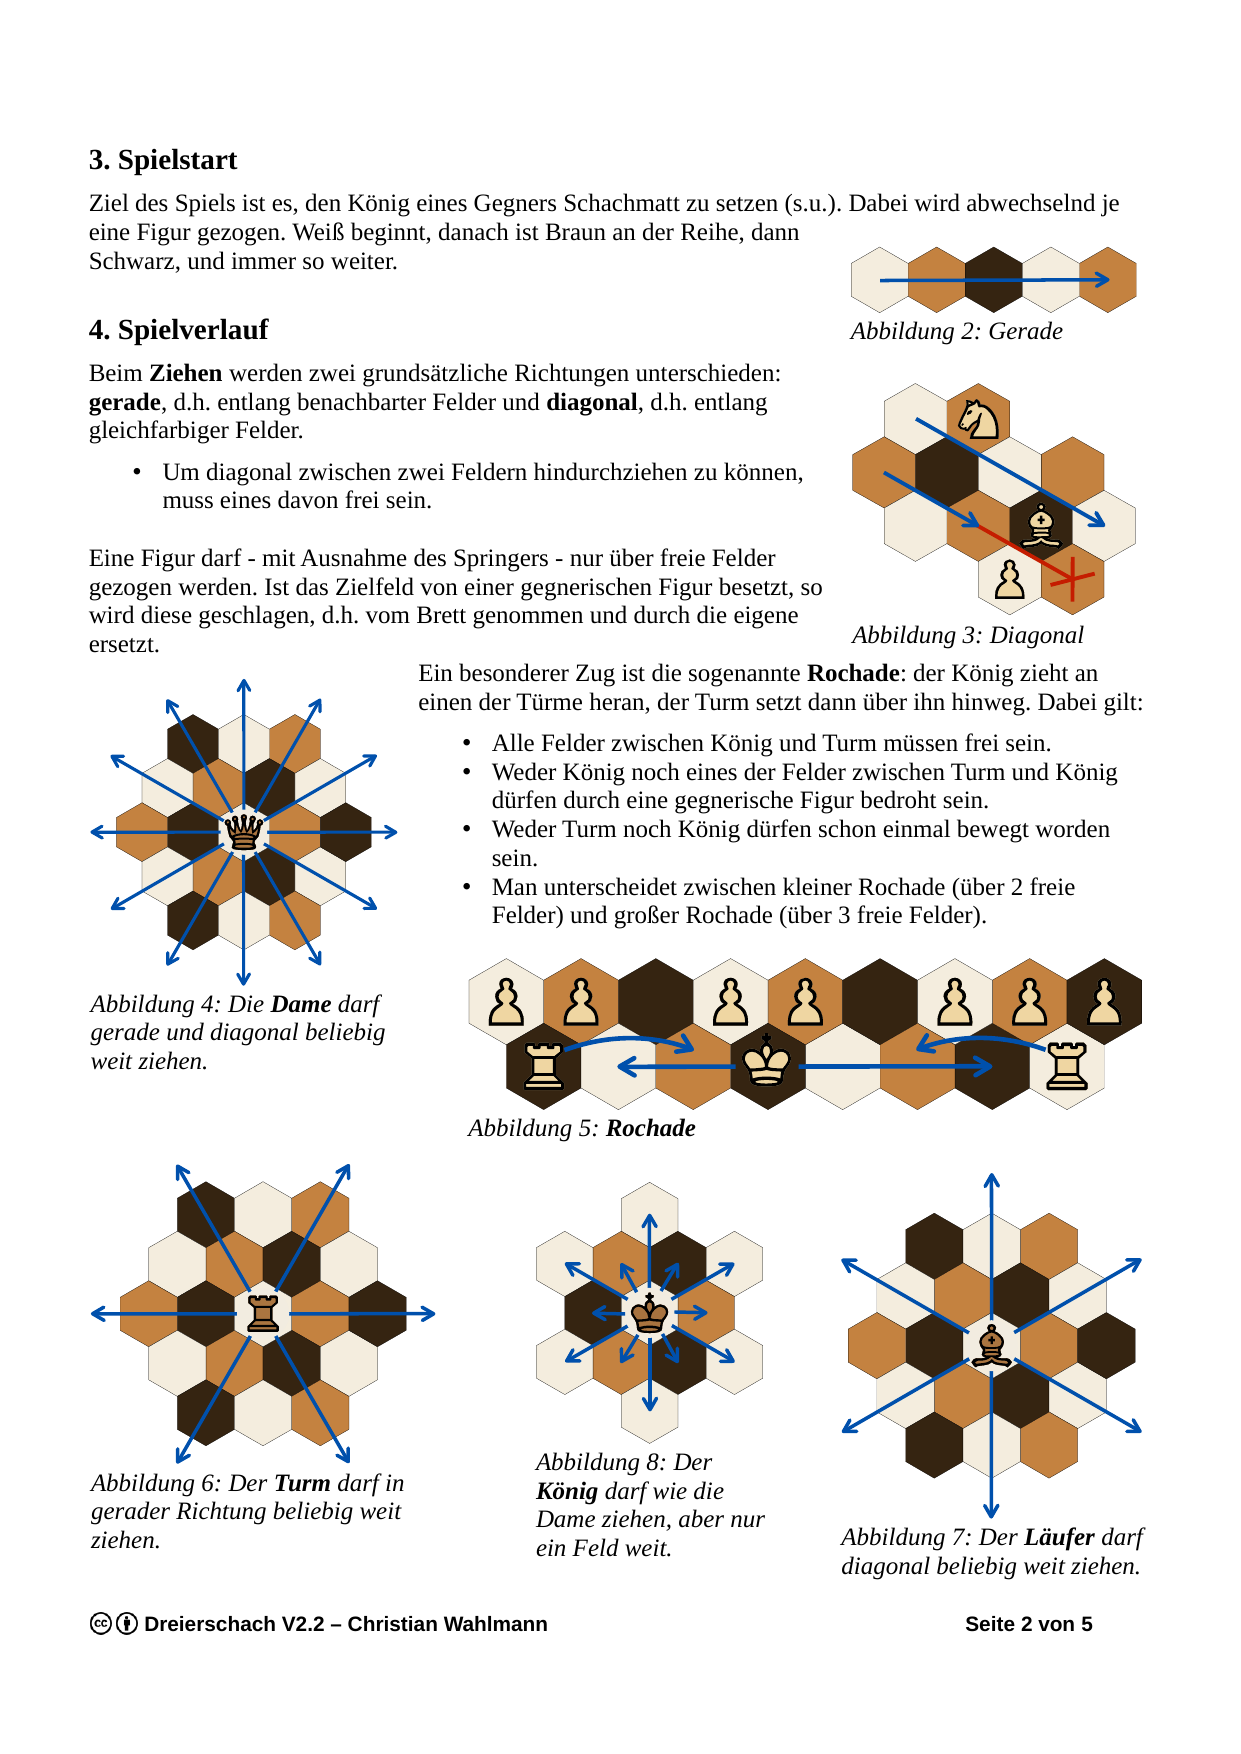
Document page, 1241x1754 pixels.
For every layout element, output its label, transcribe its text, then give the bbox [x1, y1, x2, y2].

list Man unterscheidet zwischen kleiner Rochade (über 2 freie Felder) und großer Rochade (über 3 freie Felder). [400, 872, 1152, 929]
text [851, 345, 1140, 359]
text Abbildung 3: Diagonal [852, 383, 1137, 649]
text Ziel des Spiels ist es, den König eines Gegners Schachmatt zu setzen (s.u.). Dabei wird abwechselnd je eine Figur gezogen. Weiß beginnt, danach ist Braun an der Reihe, dann Schwarz, und immer so weiter. [88, 188, 1152, 274]
list Weder König noch eines der Felder zwischen Turm und König dürfen durch eine gegnerische Figur bedroht sein. [400, 757, 1152, 814]
subtitle [1140, 312, 1152, 346]
list Weder Turm noch König dürfen schon einmal bewegt worden sein. [400, 814, 1152, 872]
text Abbildung 2: Gerade [851, 246, 1140, 345]
text Beim Ziehen werden zwei grundsätzliche Richtungen unterschieden: gerade, d.h. entlang benachbarter Felder und diagonal, d.h. entlang gleichfarbiger Felder. [88, 358, 1152, 444]
text Abbildung 4: Die Dame darf gerade und diagonal beliebig weit ziehen. [90, 679, 400, 1075]
subtitle 4. Spielverlauf [88, 312, 851, 346]
text Ein besonderer Zug ist die sogenannte Rochade: der König zieht an einen der Türme heran, der Turm setzt dann über ihn hinweg. Dabei gilt: [88, 658, 1152, 716]
picture [88, 1610, 139, 1636]
text Abbildung 7: Der Läufer darf diagonal beliebig weit ziehen. [841, 1173, 1146, 1579]
text Abbildung 6: Der Turm darf in gerader Richtung beliebig weit ziehen. [91, 1164, 441, 1554]
text Abbildung 8: Der König darf wie die Dame ziehen, aber nur ein Feld weit. [536, 1182, 773, 1562]
subtitle 3. Spielstart [88, 142, 1152, 176]
text Abbildung 5: Rochade [468, 970, 1147, 1142]
list Um diagonal zwischen zwei Feldern hindurchziehen zu können, muss eines davon frei sein. [133, 457, 852, 514]
list Alle Felder zwischen König und Turm müssen frei sein. [400, 728, 1152, 757]
